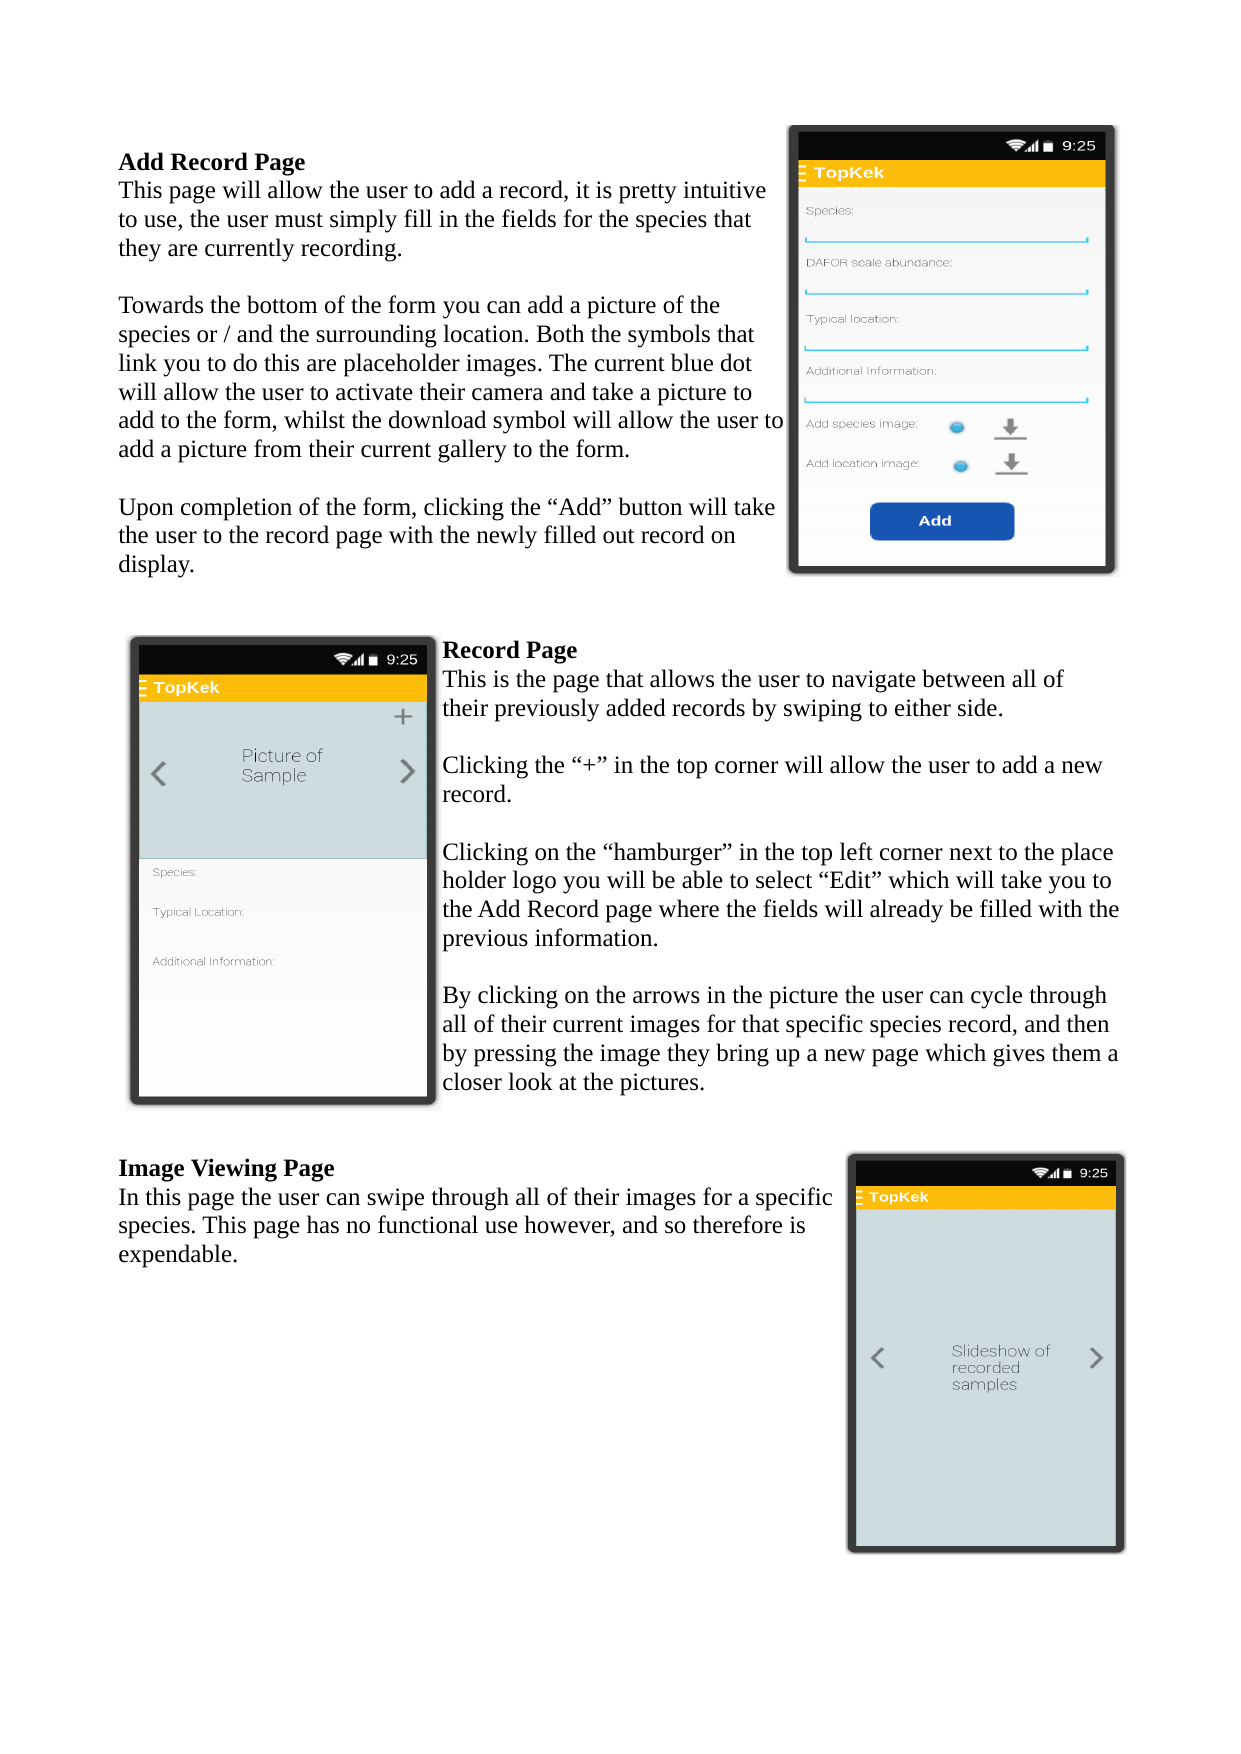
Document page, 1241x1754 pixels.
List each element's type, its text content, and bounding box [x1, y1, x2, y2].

picture [125, 635, 442, 1111]
text By clicking on the arrows in the picture the user can cycle through all of their current images for that specific species record, and then by pressing the image they bring up a new page which gives them a closer look at the pictures. [442, 981, 1122, 1096]
text Clicking on the “hamburger” in the top left corner next to the place holder logo you will be able to select “Edit” which will take you to the Add Record page where the fields will already be filled with the previous information. [442, 837, 1122, 952]
picture [786, 125, 1121, 577]
text Towards the bottom of the form you can add a picture of the species or / and the surrounding location. Both the symbols that link you to do this are placeholder images. The current blue dot will allow the user to activate their camera and take a picture to add to the form, whilst the download symbol will allow the user to add a picture from their current gallery to the form. [118, 291, 786, 463]
text In this page the user can swipe through all of their images for a specific species. This page has no functional use however, and so therefore is expendable. [118, 1182, 845, 1268]
text This is the page that allows the user to navigate between all of their previously added records by swiping to either side. [442, 664, 1122, 722]
text Image Viewing Page [118, 1153, 845, 1182]
text This page will allow the user to add a record, it is pretty intuitive to use, the user must simply fill in the fields for the species that they are currently recording. [118, 176, 786, 262]
text Record Page [442, 636, 1122, 664]
text Upon completion of the form, clicking the “Add” button will take the user to the record page with the newly filled out record on display. [118, 492, 1122, 578]
picture [845, 1150, 1127, 1555]
text Add Record Page [118, 147, 786, 176]
text Clicking the “+” in the top corner will allow the user to add a new record. [442, 751, 1122, 808]
